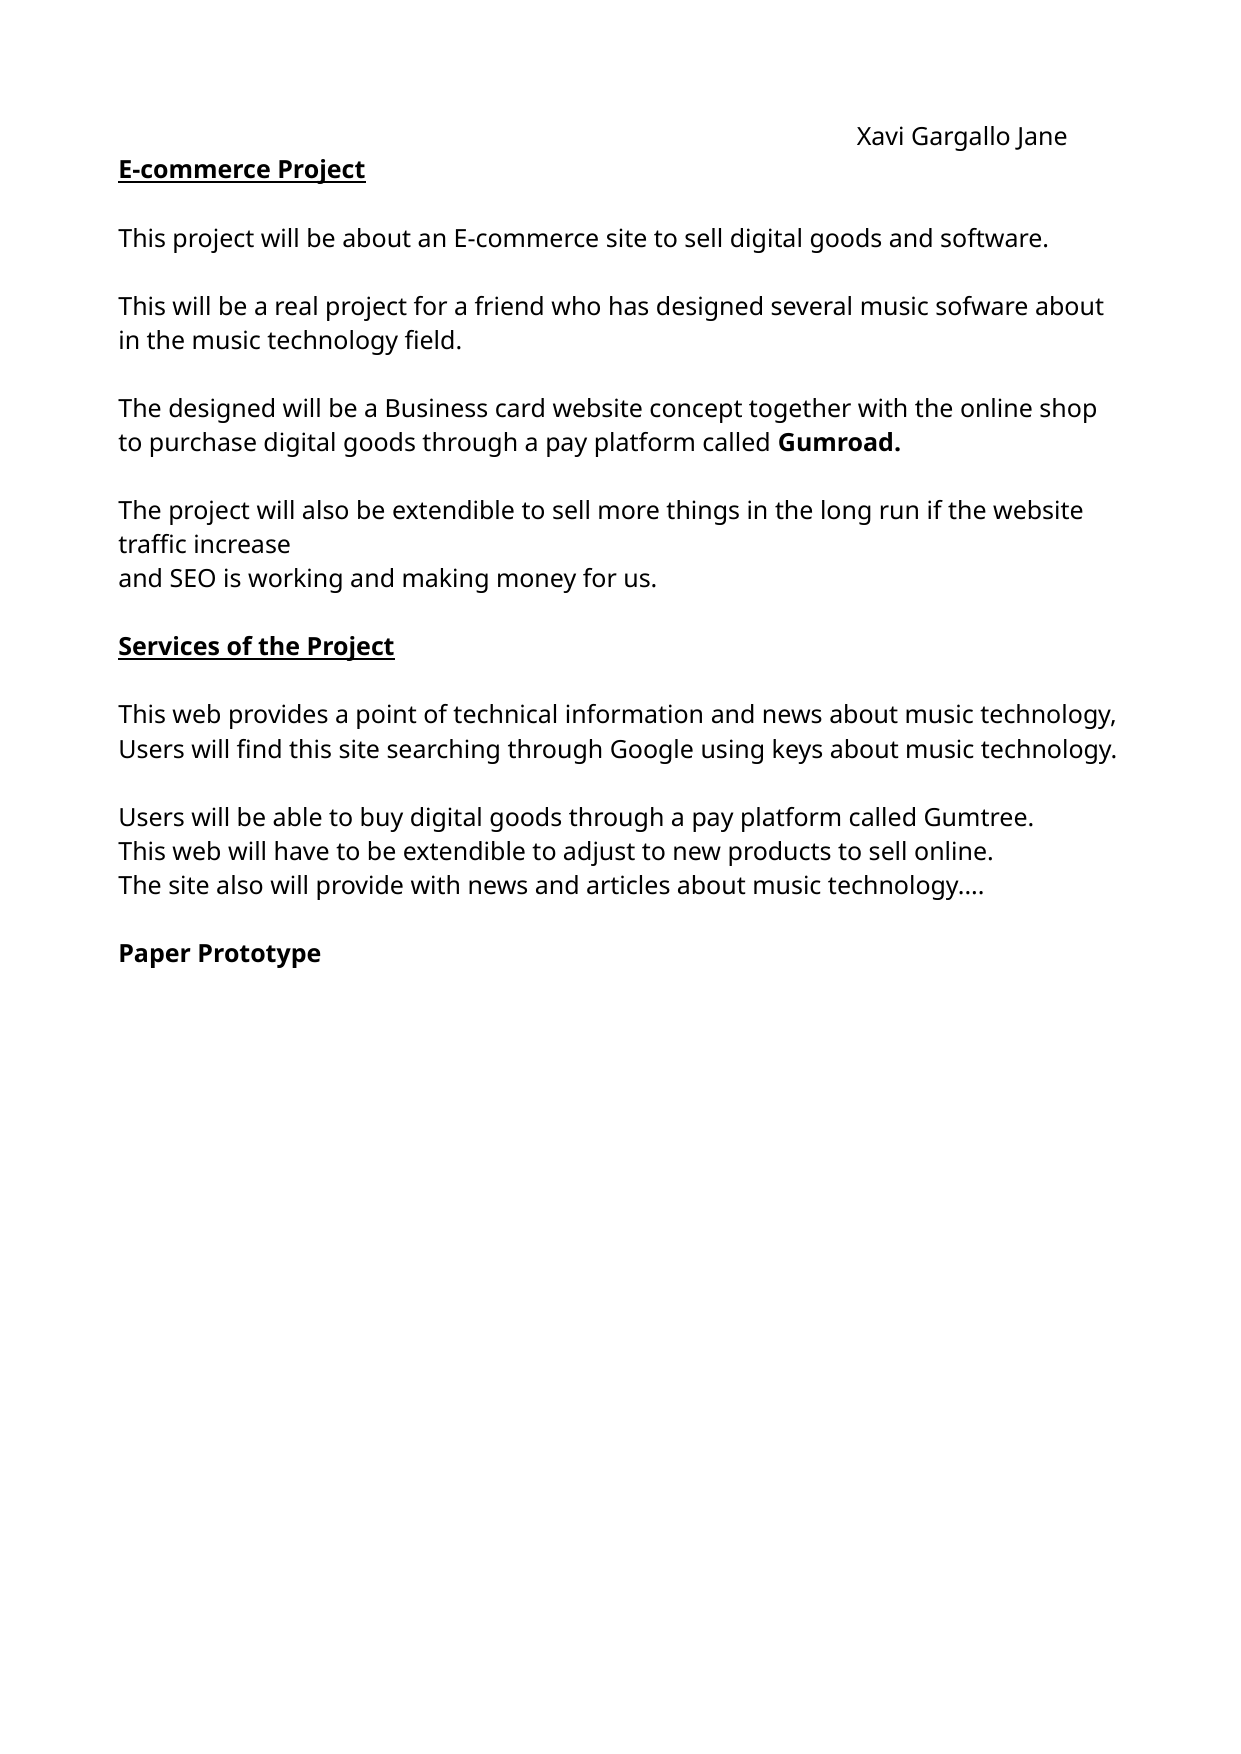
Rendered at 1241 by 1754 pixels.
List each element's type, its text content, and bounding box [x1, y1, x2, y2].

text The designed will be a Business card website concept together with the online shop to purchase digital goods through a pay platform called Gumroad. [118, 391, 1122, 459]
text Xavi Gargallo Jane [118, 118, 1122, 152]
text Services of the Project [118, 629, 1122, 663]
text E-commerce Project [118, 152, 1122, 186]
text This web provides a point of technical information and news about music technology, [118, 697, 1122, 731]
text Users will find this site searching through Google using keys about music technology. [118, 731, 1122, 765]
text The site also will provide with news and articles about music technology.... [118, 867, 1122, 902]
text This project will be about an E-commerce site to sell digital goods and software. [118, 220, 1122, 254]
text The project will also be extendible to sell more things in the long run if the website traffic increase [118, 493, 1122, 561]
text and SEO is working and making money for us. [118, 561, 1122, 595]
text This will be a real project for a friend who has designed several music sofware about in the music technology field. [118, 288, 1122, 357]
text This web will have to be extendible to adjust to new products to sell online. [118, 833, 1122, 867]
text Paper Prototype [118, 936, 1122, 970]
text Users will be able to buy digital goods through a pay platform called Gumtree. [118, 799, 1122, 833]
